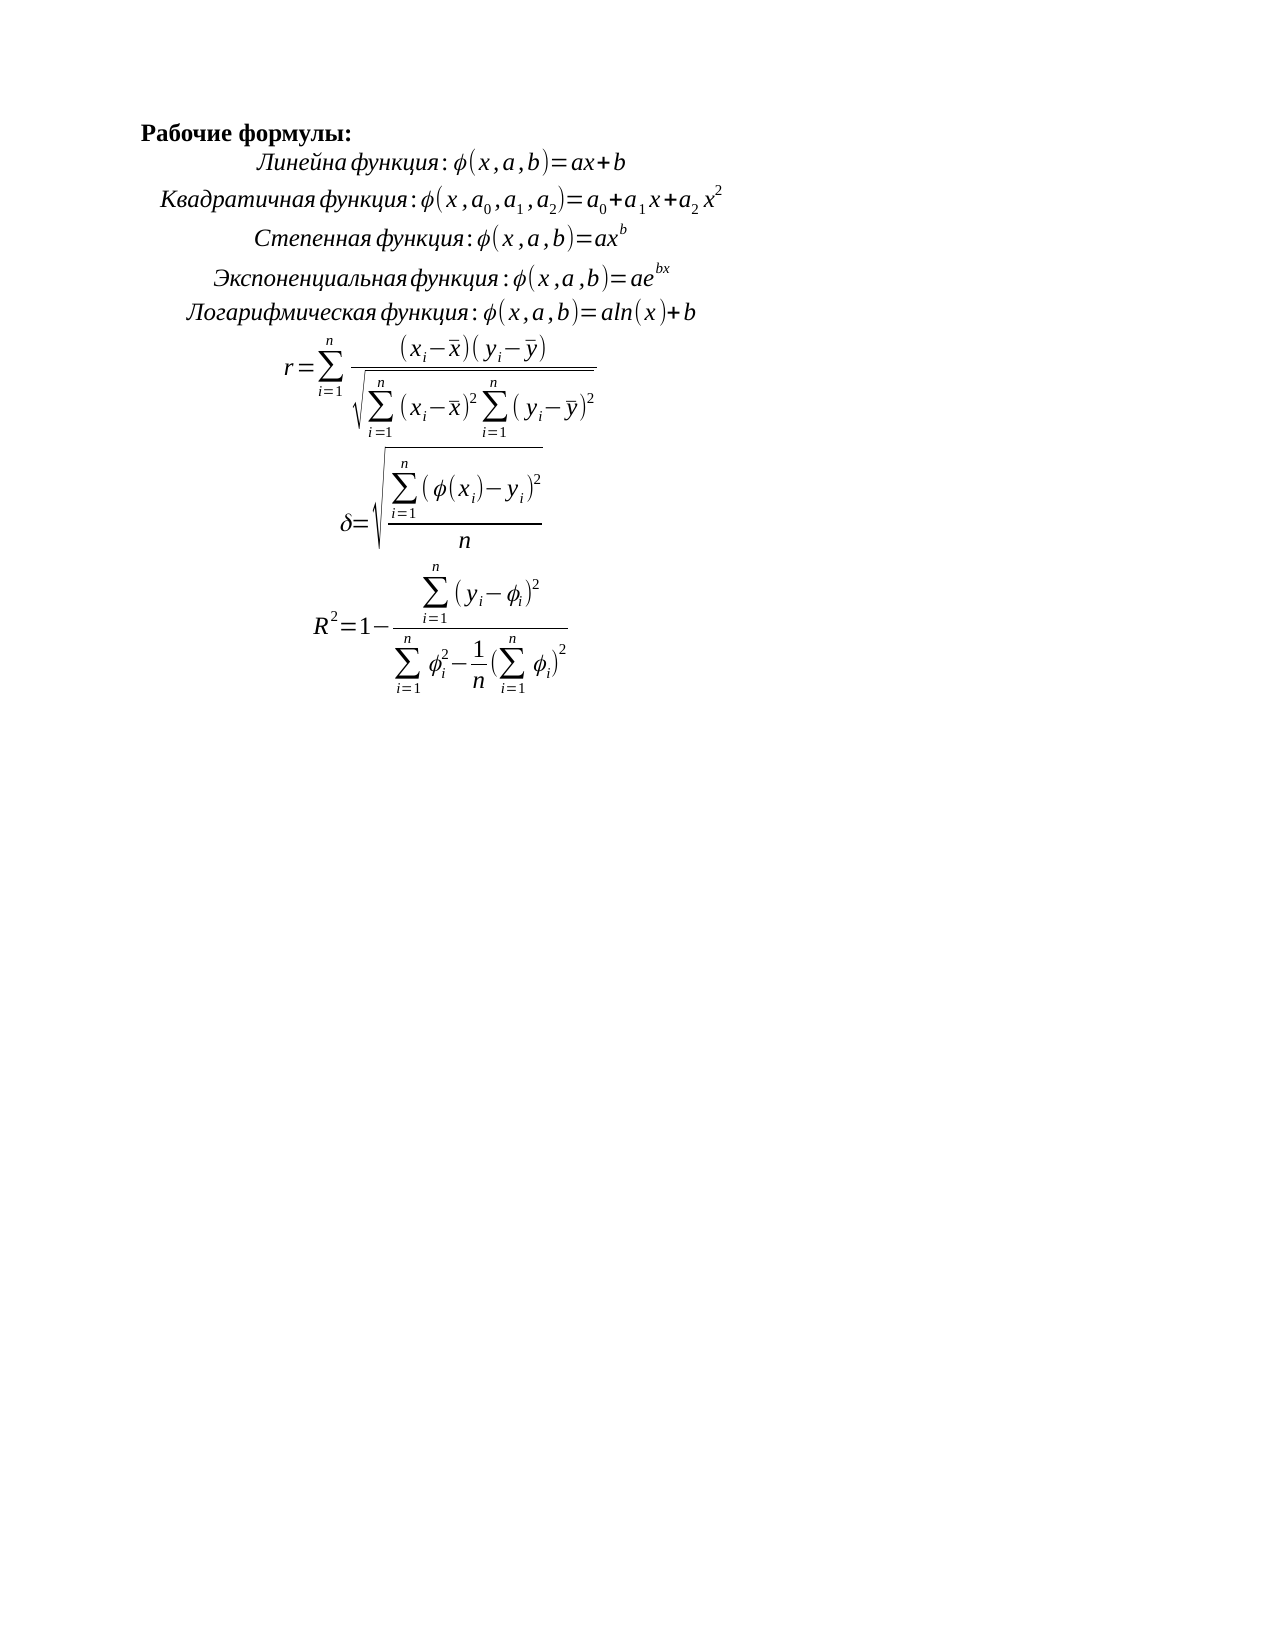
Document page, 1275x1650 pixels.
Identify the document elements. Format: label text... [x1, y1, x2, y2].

text Рабочие формулы: [141, 118, 1156, 147]
